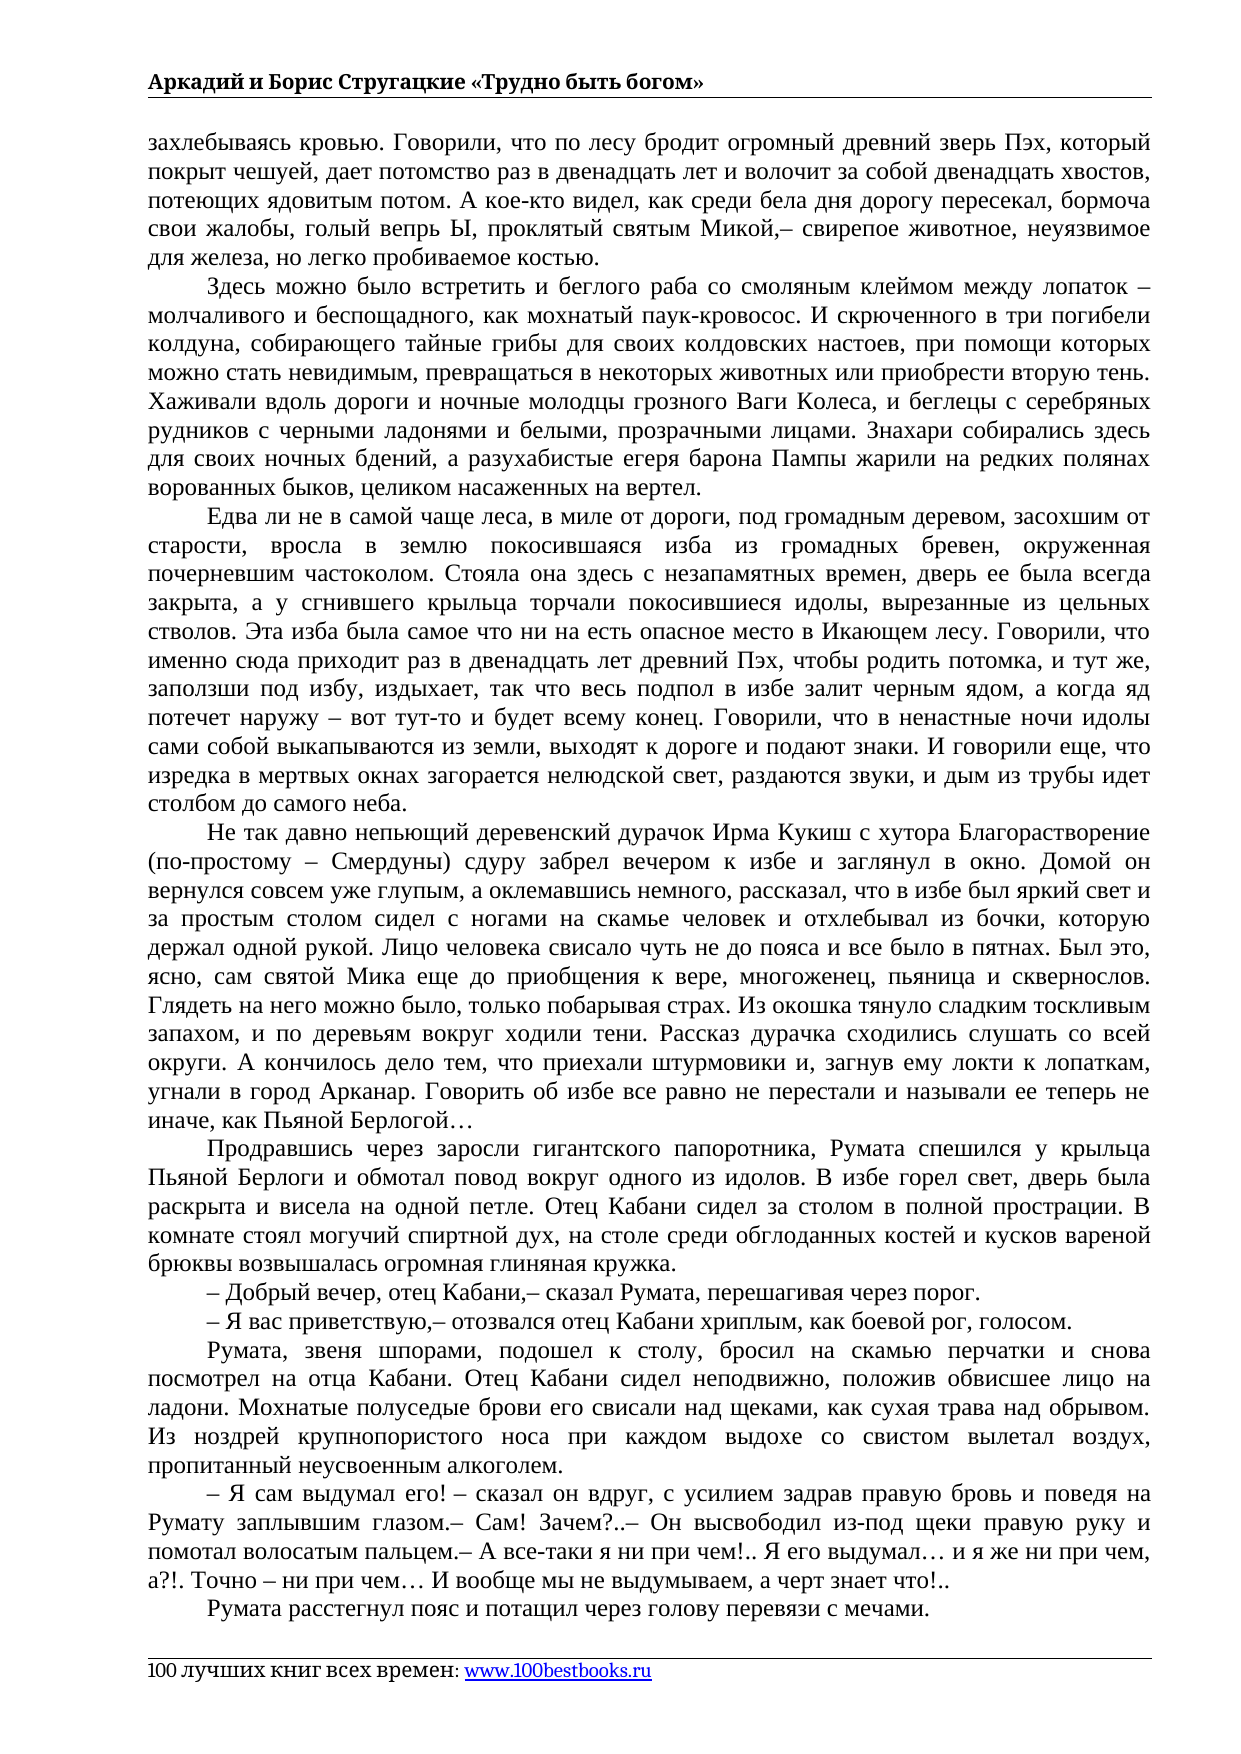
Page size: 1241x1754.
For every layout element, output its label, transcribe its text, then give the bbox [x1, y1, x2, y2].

text – Я сам выдумал его! – сказал он вдруг, с усилием задрав правую бровь и поведя на Румату заплывшим глазом.– Сам! Зачем?..– Он высвободил из-под щеки правую руку и помотал волосатым пальцем.– А все-таки я ни при чем!.. Я его выдумал… и я же ни при чем, а?!. Точно – ни при чем… И вообще мы не выдумываем, а черт знает что!.. [148, 1478, 1152, 1593]
text Здесь можно было встретить и беглого раба со смоляным клеймом между лопаток – молчаливого и беспощадного, как мохнатый паук-кровосос. И скрюченного в три погибели колдуна, собирающего тайные грибы для своих колдовских настоев, при помощи которых можно стать невидимым, превращаться в некоторых животных или приобрести вторую тень. Хаживали вдоль дороги и ночные молодцы грозного Ваги Колеса, и беглецы с серебряных рудников с черными ладонями и белыми, прозрачными лицами. Знахари собирались здесь для своих ночных бдений, а разухабистые егеря барона Пампы жарили на редких полянах ворованных быков, целиком насаженных на вертел. [148, 271, 1152, 501]
text Румата, звеня шпорами, подошел к столу, бросил на скамью перчатки и снова посмотрел на отца Кабани. Отец Кабани сидел неподвижно, положив обвисшее лицо на ладони. Мохнатые полуседые брови его свисали над щеками, как сухая трава над обрывом. Из ноздрей крупнопористого носа при каждом выдохе со свистом вылетал воздух, пропитанный неусвоенным алкоголем. [148, 1335, 1152, 1478]
text – Добрый вечер, отец Кабани,– сказал Румата, перешагивая через порог. [148, 1277, 1152, 1306]
text Румата расстегнул пояс и потащил через голову перевязи с мечами. [148, 1593, 1152, 1622]
text Едва ли не в самой чаще леса, в миле от дороги, под громадным деревом, засохшим от старости, вросла в землю покосившаяся изба из громадных бревен, окруженная почерневшим частоколом. Стояла она здесь с незапамятных времен, дверь ее была всегда закрыта, а у сгнившего крыльца торчали покосившиеся идолы, вырезанные из цельных стволов. Эта изба была самое что ни на есть опасное место в Икающем лесу. Говорили, что именно сюда приходит раз в двенадцать лет древний Пэх, чтобы родить потомка, и тут же, заползши под избу, издыхает, так что весь подпол в избе залит черным ядом, а когда яд потечет наружу – вот тут-то и будет всему конец. Говорили, что в ненастные ночи идолы сами собой выкапываются из земли, выходят к дороге и подают знаки. И говорили еще, что изредка в мертвых окнах загорается нелюдской свет, раздаются звуки, и дым из трубы идет столбом до самого неба. [148, 501, 1152, 817]
text Продравшись через заросли гигантского папоротника, Румата спешился у крыльца Пьяной Берлоги и обмотал повод вокруг одного из идолов. В избе горел свет, дверь была раскрыта и висела на одной петле. Отец Кабани сидел за столом в полной прострации. В комнате стоял могучий спиртной дух, на столе среди обглоданных костей и кусков вареной брюквы возвышалась огромная глиняная кружка. [148, 1133, 1152, 1277]
text захлебываясь кровью. Говорили, что по лесу бродит огромный древний зверь Пэх, который покрыт чешуей, дает потомство раз в двенадцать лет и волочит за собой двенадцать хвостов, потеющих ядовитым потом. А кое-кто видел, как среди бела дня дорогу пересекал, бормоча свои жалобы, голый вепрь Ы, проклятый святым Микой,– свирепое животное, неуязвимое для железа, но легко пробиваемое костью. [148, 127, 1152, 271]
text – Я вас приветствую,– отозвался отец Кабани хриплым, как боевой рог, голосом. [148, 1306, 1152, 1335]
text Не так давно непьющий деревенский дурачок Ирма Кукиш с хутора Благорастворение (по-простому – Смердуны) сдуру забрел вечером к избе и заглянул в окно. Домой он вернулся совсем уже глупым, а оклемавшись немного, рассказал, что в избе был яркий свет и за простым столом сидел с ногами на скамье человек и отхлебывал из бочки, которую держал одной рукой. Лицо человека свисало чуть не до пояса и все было в пятнах. Был это, ясно, сам святой Мика еще до приобщения к вере, многоженец, пьяница и сквернослов. Глядеть на него можно было, только побарывая страх. Из окошка тянуло сладким тоскливым запахом, и по деревьям вокруг ходили тени. Рассказ дурачка сходились слушать со всей округи. А кончилось дело тем, что приехали штурмовики и, загнув ему локти к лопаткам, угнали в город Арканар. Говорить об избе все равно не перестали и называли ее теперь не иначе, как Пьяной Берлогой… [148, 817, 1152, 1133]
